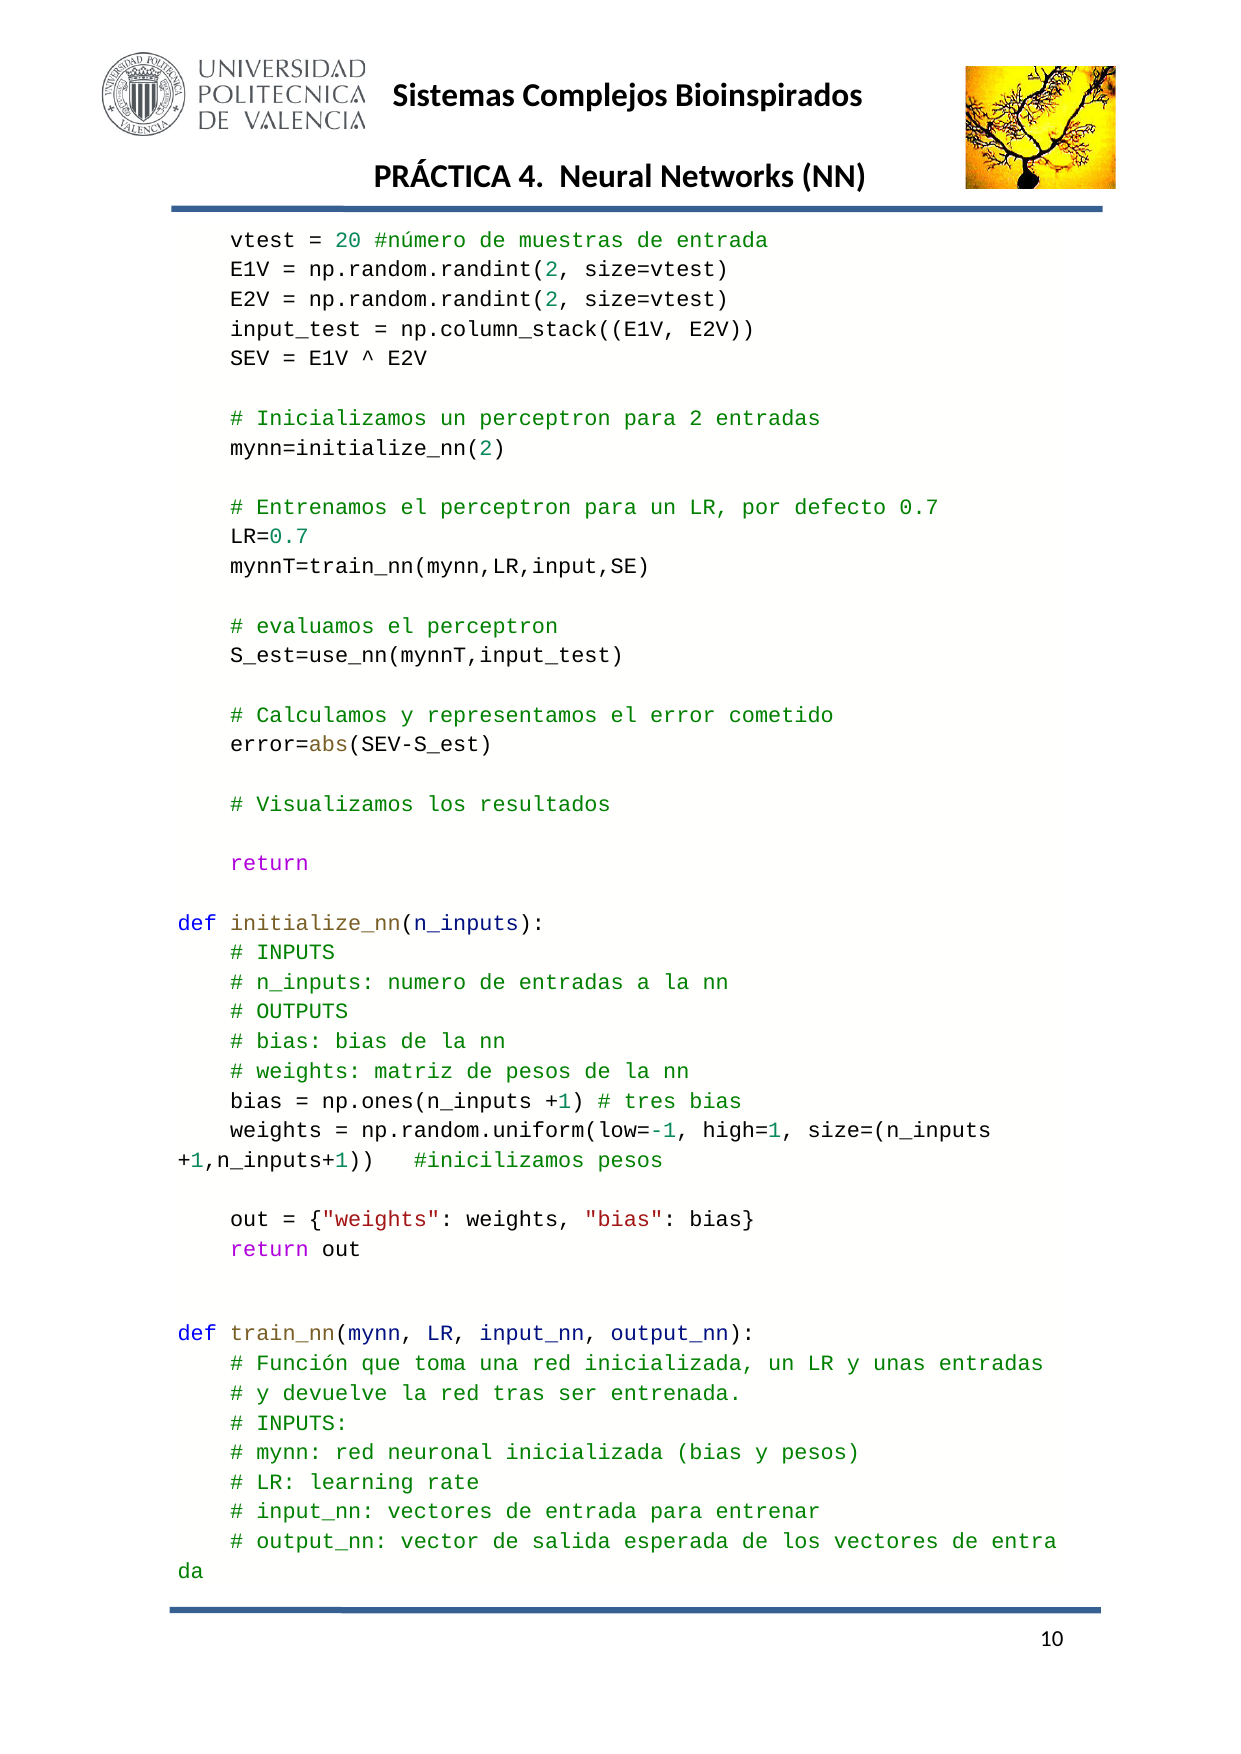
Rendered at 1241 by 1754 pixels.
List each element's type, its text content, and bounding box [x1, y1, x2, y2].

text # Función que toma una red inicializada, un LR y unas entradas [177, 1347, 1063, 1377]
text return [177, 847, 1063, 877]
text # Visualizamos los resultados [177, 788, 1063, 818]
picture [965, 66, 1116, 189]
text # LR: learning rate [177, 1466, 1063, 1496]
text # bias: bias de la nn [177, 1026, 1063, 1055]
text # Inicializamos un perceptron para 2 entradas [177, 402, 1063, 432]
text # INPUTS [177, 936, 1063, 966]
text vtest = 20 #número de muestras de entrada [177, 224, 1063, 254]
text return out [177, 1233, 1063, 1263]
text E2V = np.random.randint(2, size=vtest) [177, 283, 1063, 313]
text # OUTPUTS [177, 996, 1063, 1026]
text SEV = E1V ^ E2V [177, 343, 1063, 372]
text def initialize_nn(n_inputs): [177, 907, 1063, 936]
text # mynn: red neuronal inicializada (bias y pesos) [177, 1436, 1063, 1466]
text # output_nn: vector de salida esperada de los vectores de entrada [177, 1526, 1063, 1585]
text # y devuelve la red tras ser entrenada. [177, 1377, 1063, 1407]
text S_est=use_nn(mynnT,input_test) [177, 639, 1063, 669]
text E1V = np.random.randint(2, size=vtest) [177, 254, 1063, 283]
text # INPUTS: [177, 1407, 1063, 1436]
text out = {"weights": weights, "bias": bias} [177, 1204, 1063, 1233]
text # n_inputs: numero de entradas a la nn [177, 966, 1063, 996]
text mynnT=train_nn(mynn,LR,input,SE) [177, 551, 1063, 580]
text input_test = np.column_stack((E1V, E2V)) [177, 313, 1063, 343]
text def train_nn(mynn, LR, input_nn, output_nn): [177, 1318, 1063, 1347]
text bias = np.ones(n_inputs +1) # tres bias [177, 1085, 1063, 1114]
picture [101, 52, 366, 136]
text # weights: matriz de pesos de la nn [177, 1055, 1063, 1085]
text error=abs(SEV-S_est) [177, 729, 1063, 758]
text weights = np.random.uniform(low=-1, high=1, size=(n_inputs+1,n_inputs+1)) #inicilizamos pesos [177, 1114, 1063, 1174]
text LR=0.7 [177, 521, 1063, 551]
text # Calculamos y representamos el error cometido [177, 699, 1063, 729]
text # input_nn: vectores de entrada para entrenar [177, 1496, 1063, 1526]
text # evaluamos el perceptron [177, 610, 1063, 639]
text # Entrenamos el perceptron para un LR, por defecto 0.7 [177, 491, 1063, 521]
text mynn=initialize_nn(2) [177, 432, 1063, 461]
